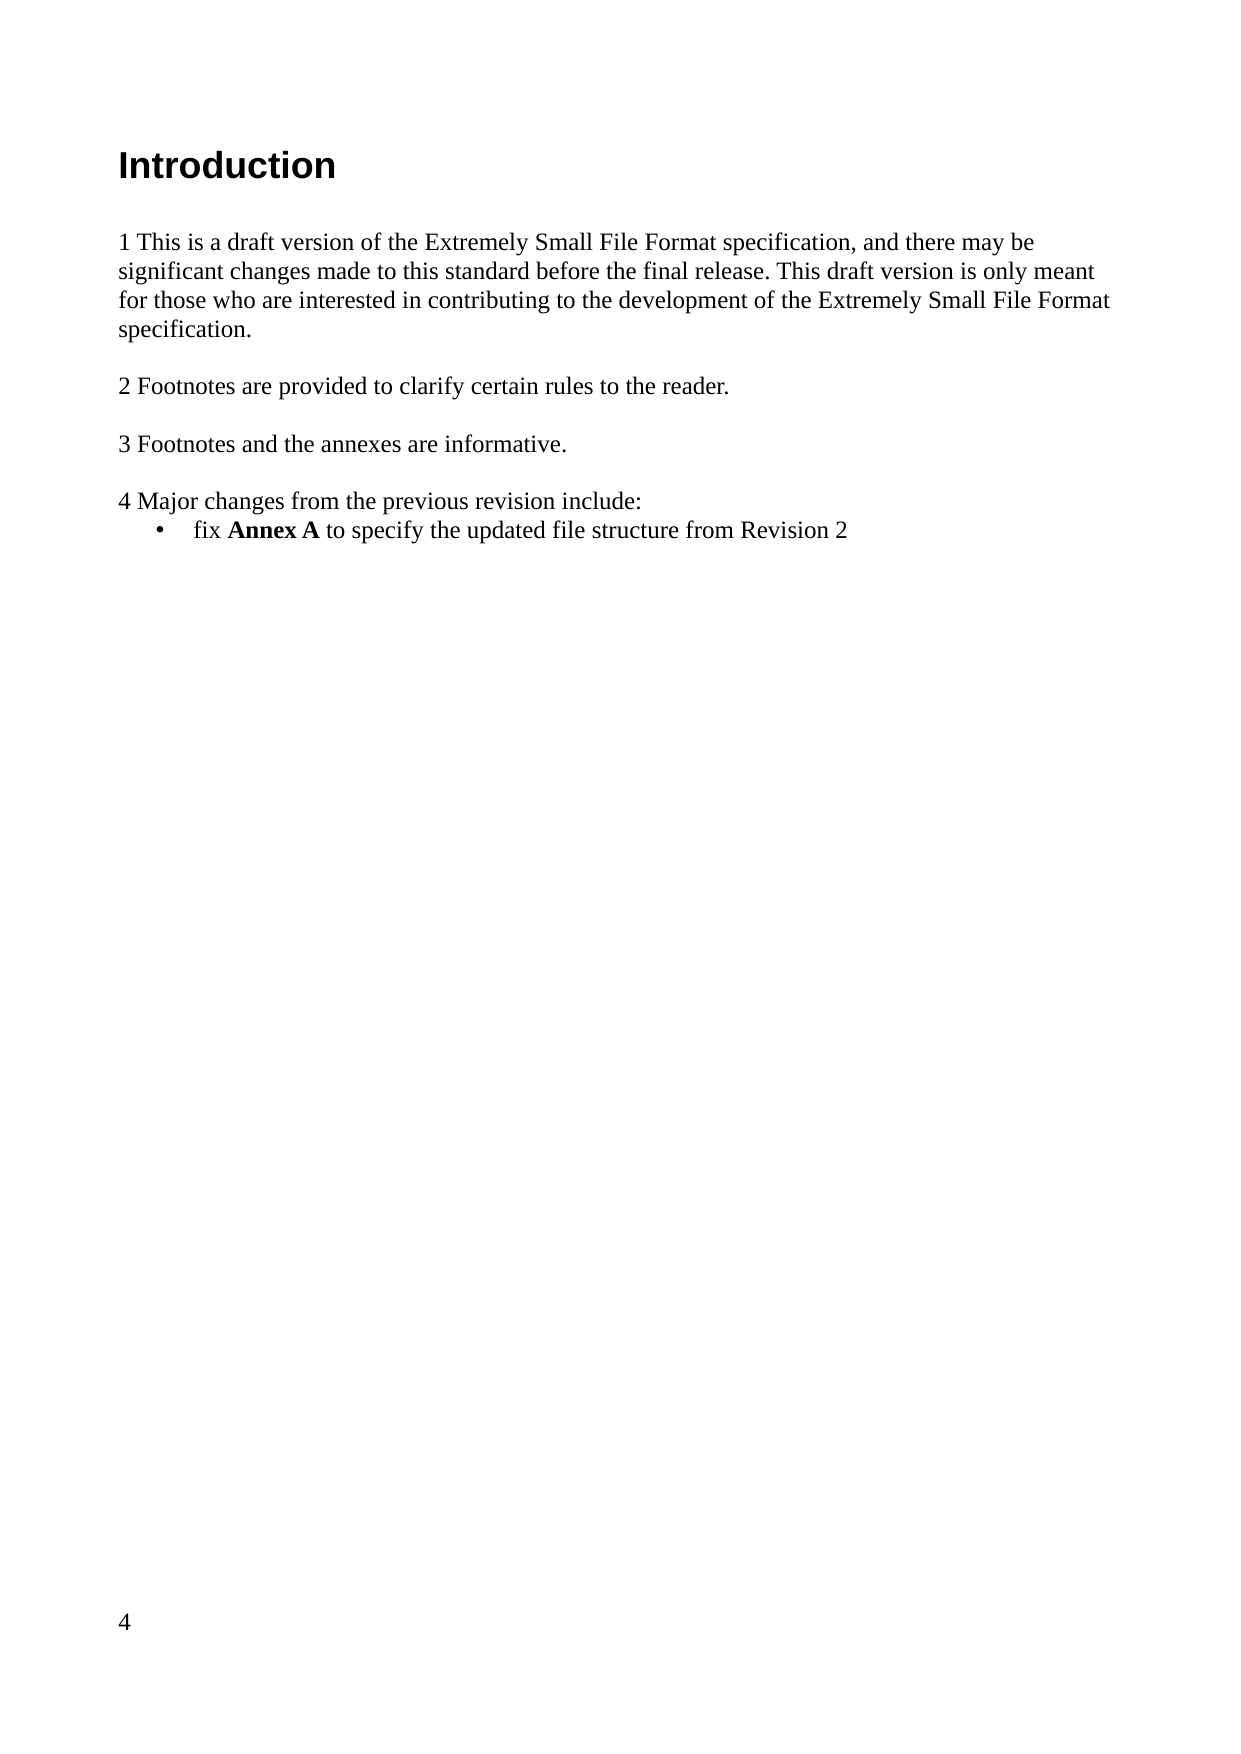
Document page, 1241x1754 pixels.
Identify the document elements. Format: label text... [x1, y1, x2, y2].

text 4 Major changes from the previous revision include: [118, 486, 1122, 515]
text 1 This is a draft version of the Extremely Small File Format specification, and there may be significant changes made to this standard before the final release. This draft version is only meant for those who are interested in contributing to the development of the Extremely Small File Format specification. [118, 227, 1122, 342]
subtitle Introduction [118, 143, 1122, 186]
list fix Annex A to specify the updated file structure from Revision 2 [156, 515, 1122, 544]
text 3 Footnotes and the annexes are informative. [118, 429, 1122, 457]
text 2 Footnotes are provided to clarify certain rules to the reader. [118, 371, 1122, 400]
